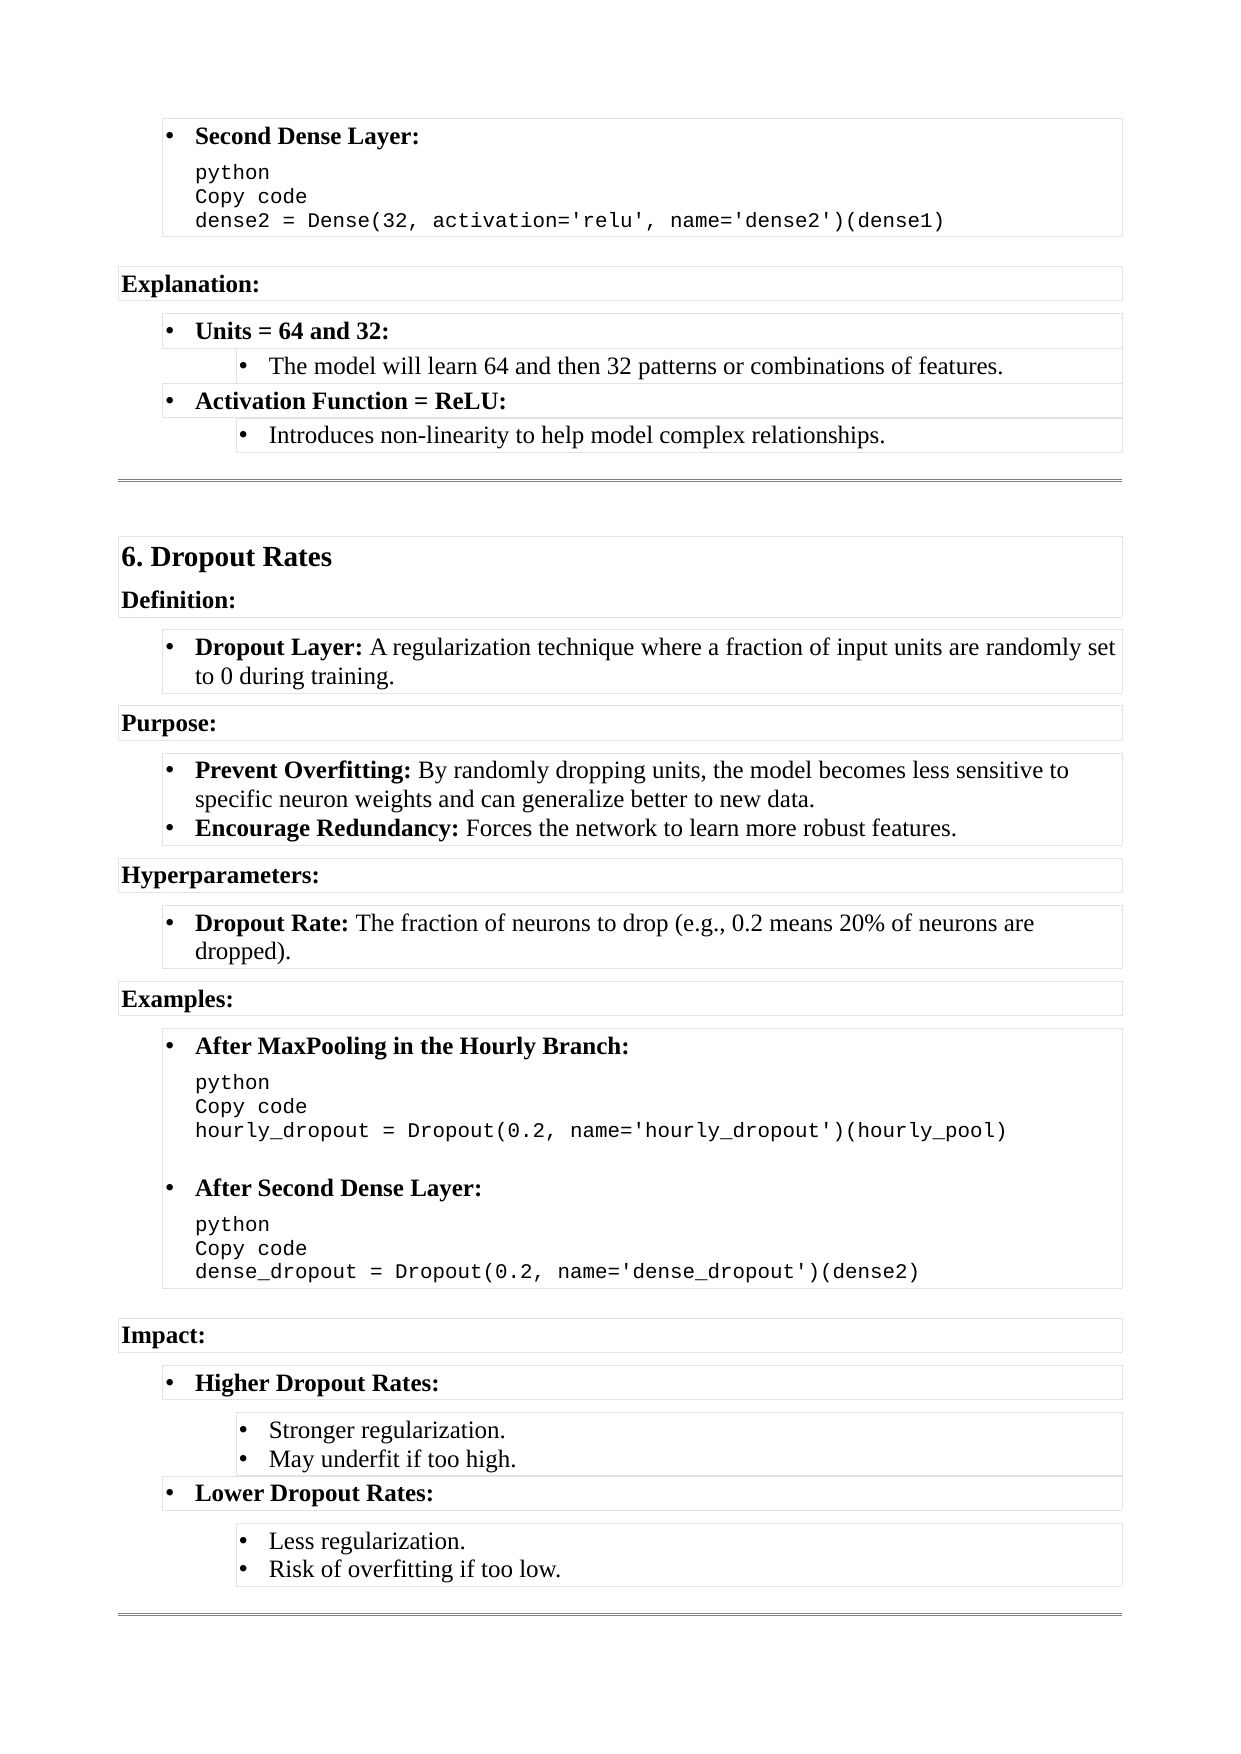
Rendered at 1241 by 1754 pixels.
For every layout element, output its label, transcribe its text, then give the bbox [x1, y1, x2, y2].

subtitle 6. Dropout Rates [119, 537, 1122, 572]
list May underfit if too high. [237, 1441, 1122, 1475]
list Less regularization. [237, 1524, 1122, 1552]
list python [163, 159, 1122, 183]
text Hyperparameters: [119, 859, 1122, 892]
text Definition: [119, 582, 1122, 617]
list Copy code [163, 1093, 1122, 1117]
list Risk of overfitting if too low. [237, 1552, 1122, 1586]
list Activation Function = ReLU: [163, 384, 1122, 417]
list Introduces non-linearity to help model complex relationships. [237, 419, 1122, 452]
list Prevent Overfitting: By randomly dropping units, the model becomes less sensitive to specific neuron weights and can generalize better to new data. [163, 754, 1122, 810]
list dense2 = Dense(32, activation='relu', name='dense2')(dense1) [163, 207, 1122, 236]
list Encourage Redundancy: Forces the network to learn more robust features. [163, 810, 1122, 845]
text Impact: [119, 1319, 1122, 1352]
list Dropout Layer: A regularization technique where a fraction of input units are randomly set to 0 during training. [163, 630, 1122, 693]
list Higher Dropout Rates: [163, 1366, 1122, 1399]
list hourly_dropout = Dropout(0.2, name='hourly_dropout')(hourly_pool) [163, 1117, 1122, 1143]
list After Second Dense Layer: [163, 1170, 1122, 1201]
list Lower Dropout Rates: [163, 1477, 1122, 1510]
list The model will learn 64 and then 32 patterns or combinations of features. [237, 349, 1122, 383]
list Units = 64 and 32: [163, 314, 1122, 348]
list python [163, 1211, 1122, 1234]
list Stronger regularization. [237, 1413, 1122, 1441]
list python [163, 1069, 1122, 1093]
text Examples: [119, 982, 1122, 1015]
text Explanation: [119, 267, 1122, 300]
list Second Dense Layer: [163, 119, 1122, 150]
list Dropout Rate: The fraction of neurons to drop (e.g., 0.2 means 20% of neurons are dropped). [163, 906, 1122, 968]
list dense_dropout = Dropout(0.2, name='dense_dropout')(dense2) [163, 1258, 1122, 1288]
list After MaxPooling in the Hourly Branch: [163, 1029, 1122, 1060]
list Copy code [163, 1234, 1122, 1258]
text Purpose: [119, 706, 1122, 740]
list Copy code [163, 183, 1122, 207]
